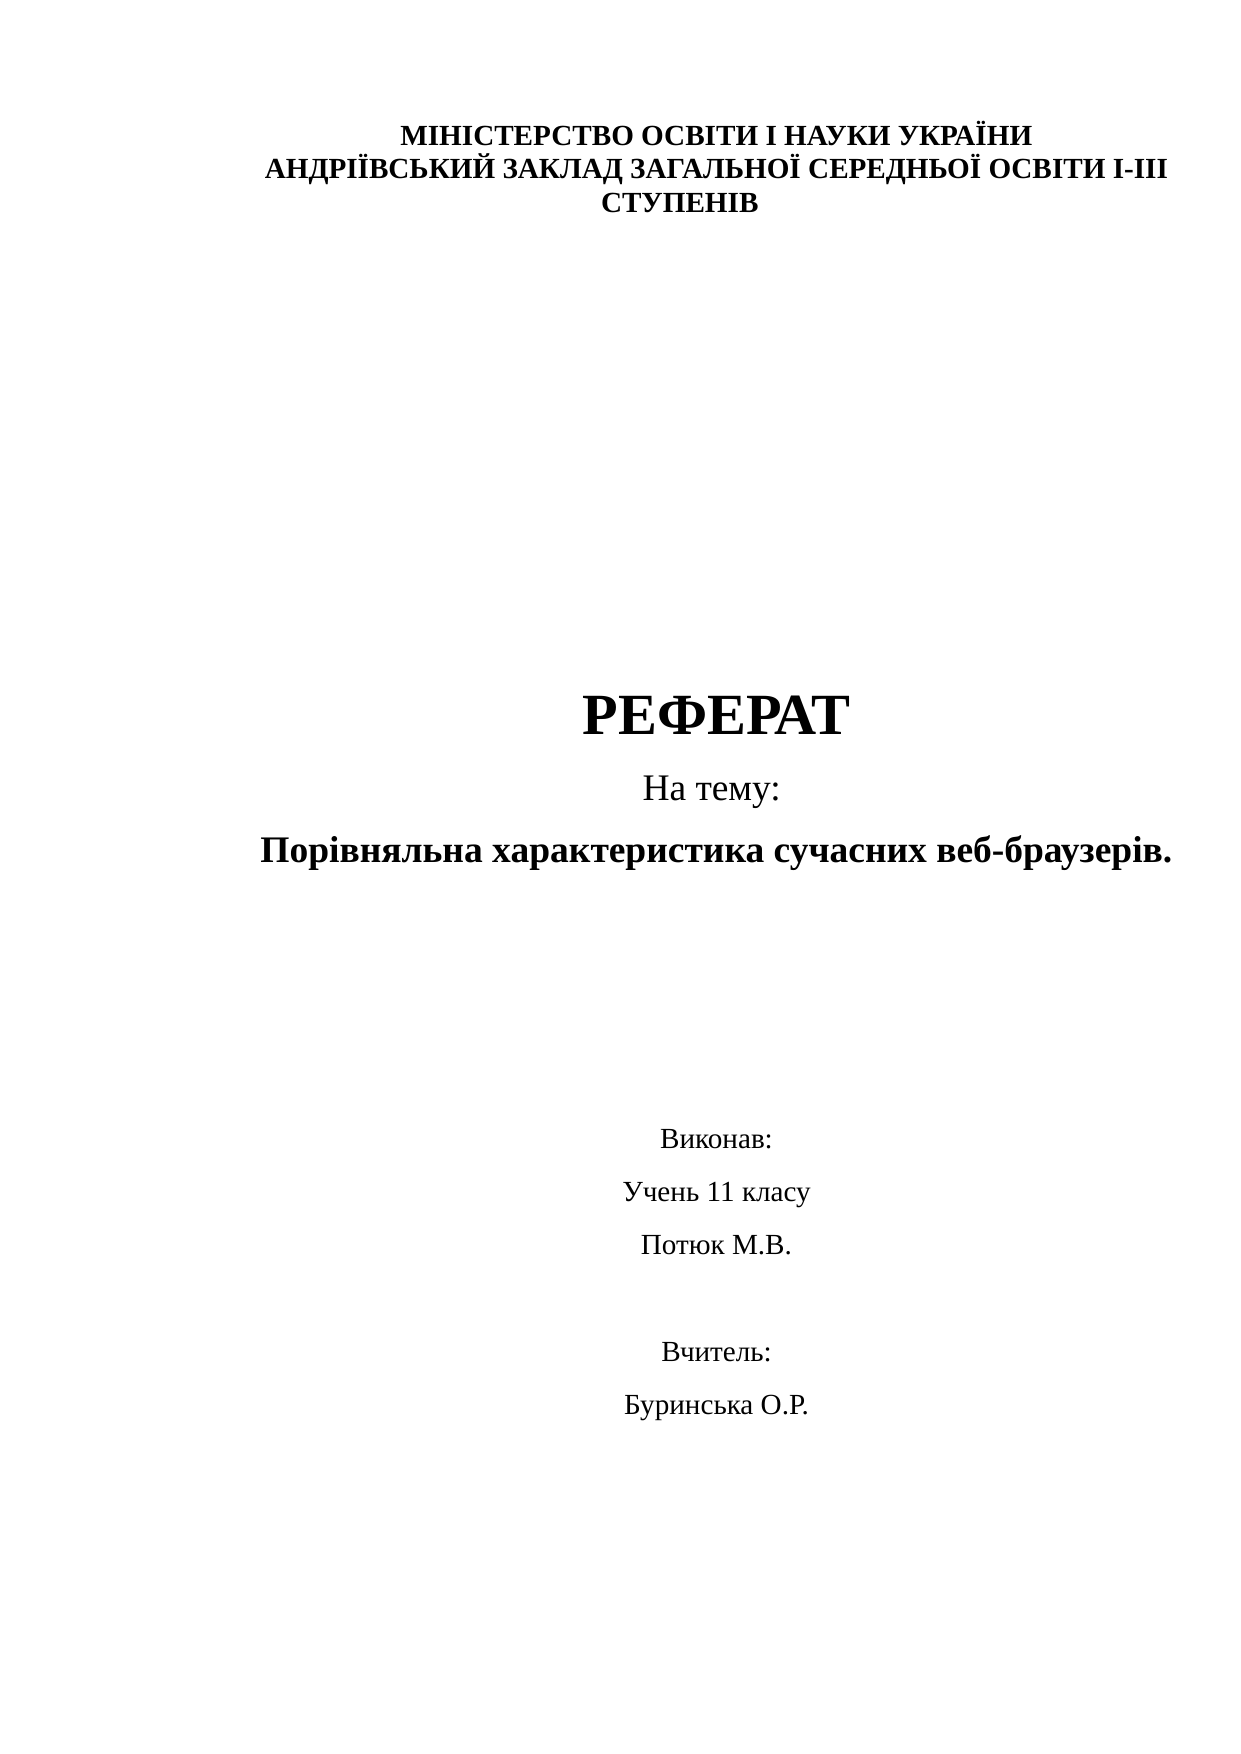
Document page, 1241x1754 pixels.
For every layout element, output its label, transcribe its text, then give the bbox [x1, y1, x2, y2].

text Учень 11 класу [177, 1174, 1182, 1208]
subtitle Порівняльна характеристика сучасних веб-браузерів. [177, 827, 1182, 871]
text Буринська О.Р. [177, 1387, 1182, 1420]
subtitle На тему: [177, 766, 1182, 809]
text Потюк М.В. [177, 1227, 1182, 1261]
text Вчитель: [177, 1334, 1182, 1367]
title РЕФЕРАТ [177, 680, 1182, 747]
text МІНІСТЕРСТВО ОСВІТИ І НАУКИ УКРАЇНИ [177, 118, 1182, 152]
text АНДРІЇВСЬКИЙ ЗАКЛАД ЗАГАЛЬНОЇ СЕРЕДНЬОЇ ОСВІТИ І-ІІІ СТУПЕНІВ [177, 152, 1182, 219]
text Виконав: [177, 1121, 1182, 1155]
